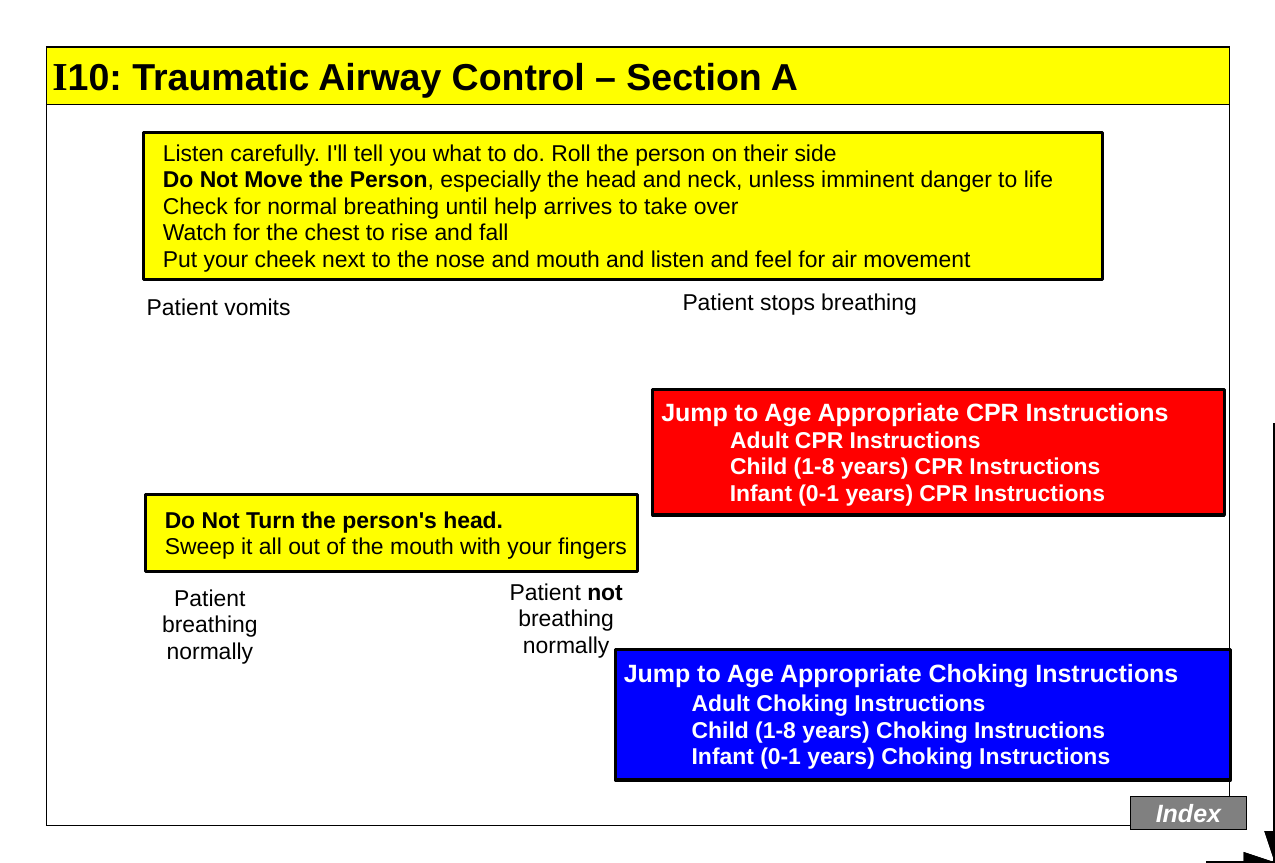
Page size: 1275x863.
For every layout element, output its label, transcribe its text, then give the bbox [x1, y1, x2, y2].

table_header I10: Traumatic Airway Control – Section A [47, 48, 1229, 104]
table_cell [47, 105, 1229, 825]
